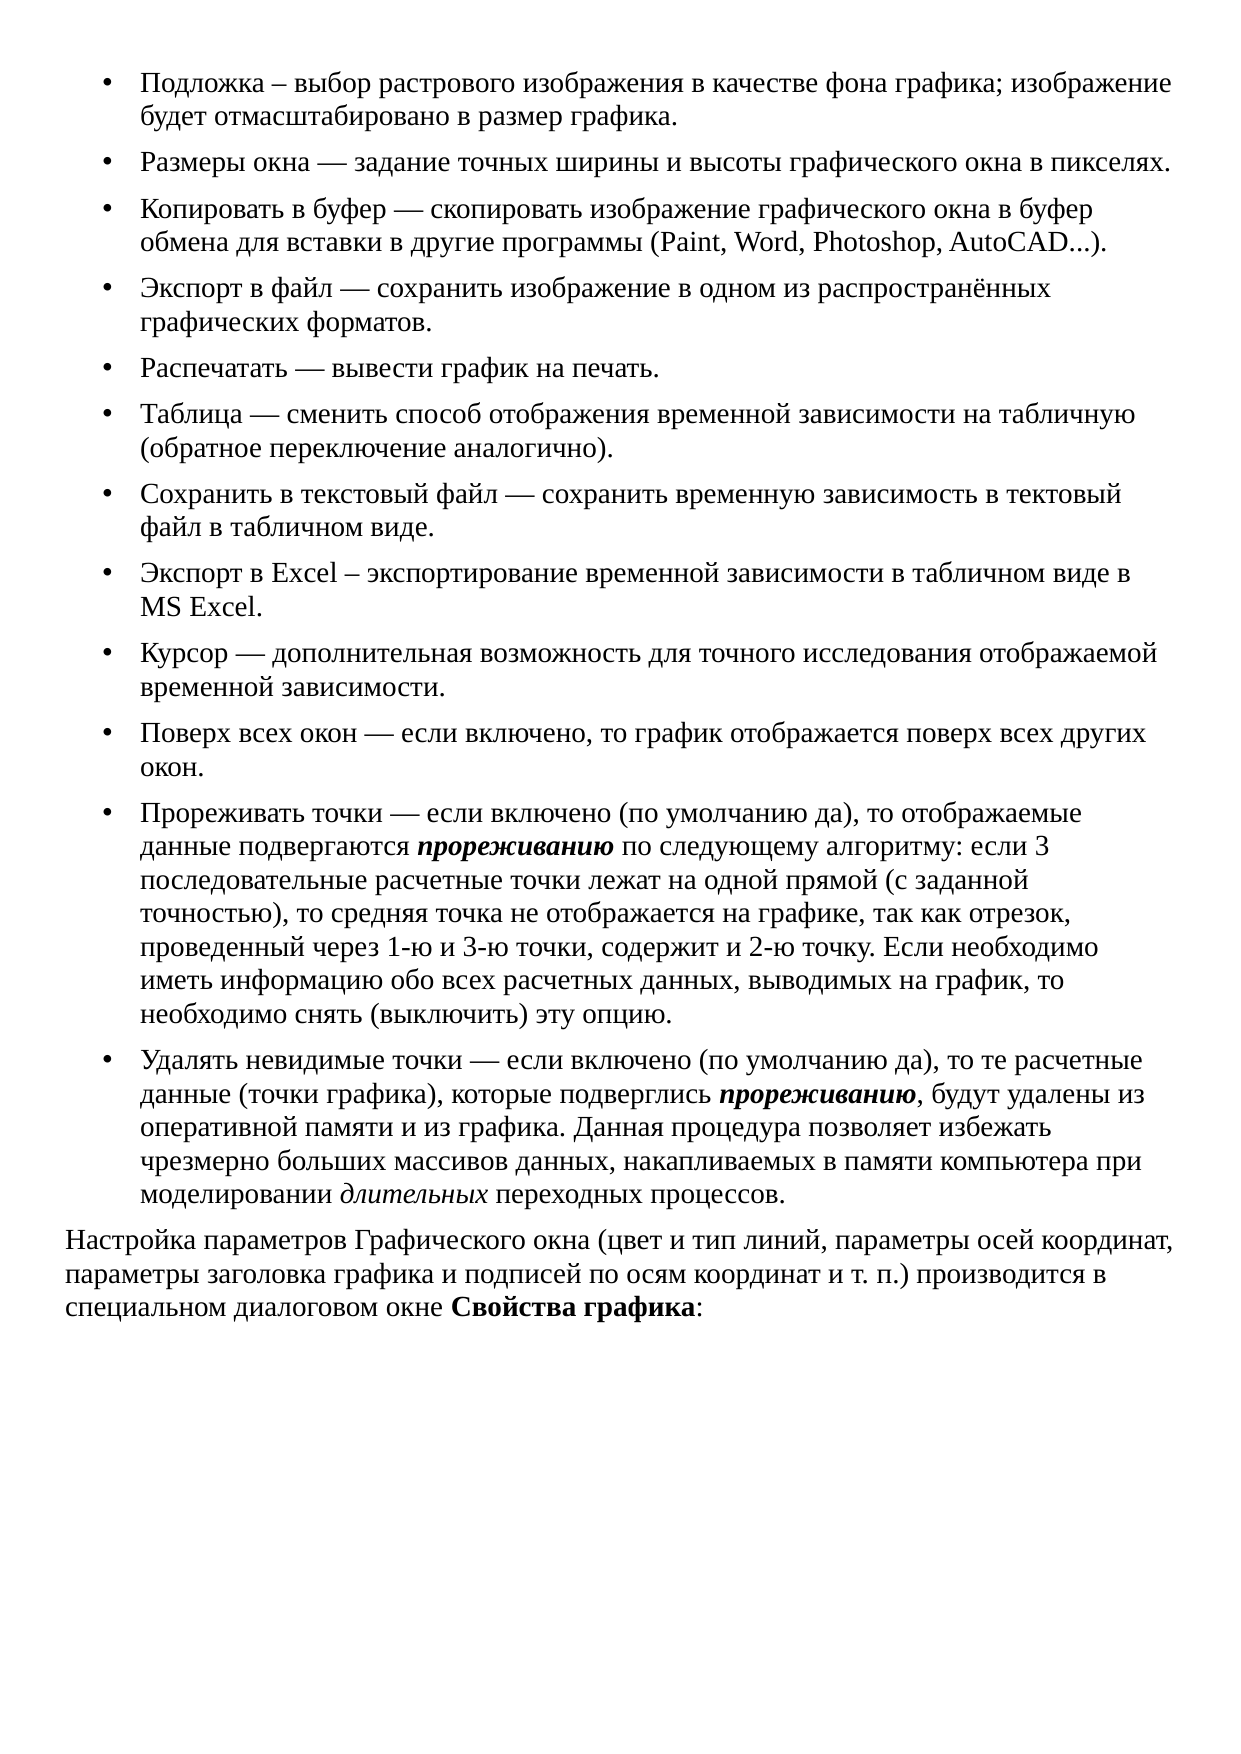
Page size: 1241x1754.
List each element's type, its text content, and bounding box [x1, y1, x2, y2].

table_cell Блок реализует отображение текущих результатов моделирования в виде временных зависимостей для одной или одновременно для нескольких переменных. В Схемном окне изображение блока подобно изображению любого типового блока — прямоугольник с характерной пиктограммой. При 2-х кратном щелчке левой клавишей мыши по изображению блока в Схемном окне открывается т.н. графическое окно (оно так же открывается при первоначальном помещении блока на схему): Примечание: диалоговое окно свойств блока можно вывести путем однократного нажатия правой кнопкой мыши на блоке. Свойства: Количество входных портов — количество портов блока, по умолчанию 1; другими словами, количество отображаемых в графическом окне сигналов (скаляров или векторов). Если входные сигналы скалярные, то количество графиков равно количеству входных сигналов. Если входные сигналы векторные (например три векторных сигнала, размерностью 4, 3 и 5), то количество графиков, отображаемых в графическом окне, равно сумме размерностей входных сигналов — 12. Дополнительные настройки: При нажатии правой кнопкой мыши на графическом окне, появится выпадающее меню с пунктом меню Свойства, а также со следующими возможностями: Фон графика — выбор цвета заливки фона графика (по умолчанию белый цвет). Подложка – выбор растрового изображения в качестве фона графика; изображение будет отмасштабировано в размер графика. Размеры окна — задание точных ширины и высоты графического окна в пикселях. Копировать в буфер — скопировать изображение графического окна в буфер обмена для вставки в другие программы (Paint, Word, Photoshop, AutoCAD...). Экспорт в файл — сохранить изображение в одном из распространённых графических форматов. Распечатать — вывести график на печать. Таблица — сменить способ отображения временной зависимости на табличную (обратное переключение аналогично). Сохранить в текстовый файл — сохранить временную зависимость в тектовый файл в табличном виде. Экспорт в Excel – экспортирование временной зависимости в табличном виде в MS Excel. Курсор — дополнительная возможность для точного исследования отображаемой временной зависимости. Поверх всех окон — если включено, то график отображается поверх всех других окон. Прореживать точки — если включено (по умолчанию да), то отображаемые данные подвергаются прореживанию по следующему алгоритму: если 3 последовательные расчетные точки лежат на одной прямой (с заданной точностью), то средняя точка не отображается на графике, так как отрезок, проведенный через 1-ю и 3-ю точки, содержит и 2-ю точку. Если необходимо иметь информацию обо всех расчетных данных, выводимых на график, то необходимо снять (выключить) эту опцию. Удалять невидимые точки — если включено (по умолчанию да), то те расчетные данные (точки графика), которые подверглись прореживанию, будут удалены из оперативной памяти и из графика. Данная процедура позволяет избежать чрезмерно больших массивов данных, накапливаемых в памяти компьютера при моделировании длительных переходных процессов. Настройка параметров Графического окна (цвет и тип линий, параметры осей координат, параметры заголовка графика и подписей по осям координат и т. п.) производится в специальном диалоговом окне Свойства графика: Все возможности этого окна лучше изучать самостоятельно. Наиболее часто используемые возможности: Название графика — наименование графика в легенде. Стиль линии — стиль линии, которой отображается выбранная временная зависимость. Толщина линии — толщина в пикселях линии выбранного графика. Заголовок — наименование графика (вверху), можно задать параметры шрифта. Название оси — строка текста, отображаемого около оси с наименованием этой оси. Автомасштаб — возможность автомасштабирования (или нет) графика. По умолчанию автомасштабирование включено. Период обновления графика — если вы исследуете длительные процессы, полезно период обновления увеличить. Если быстрые, то лучше этот параметр уменьшить. Многошкальный режим — возможность вывода разных шкал для отображения разных величин. [59, 59, 1181, 1341]
